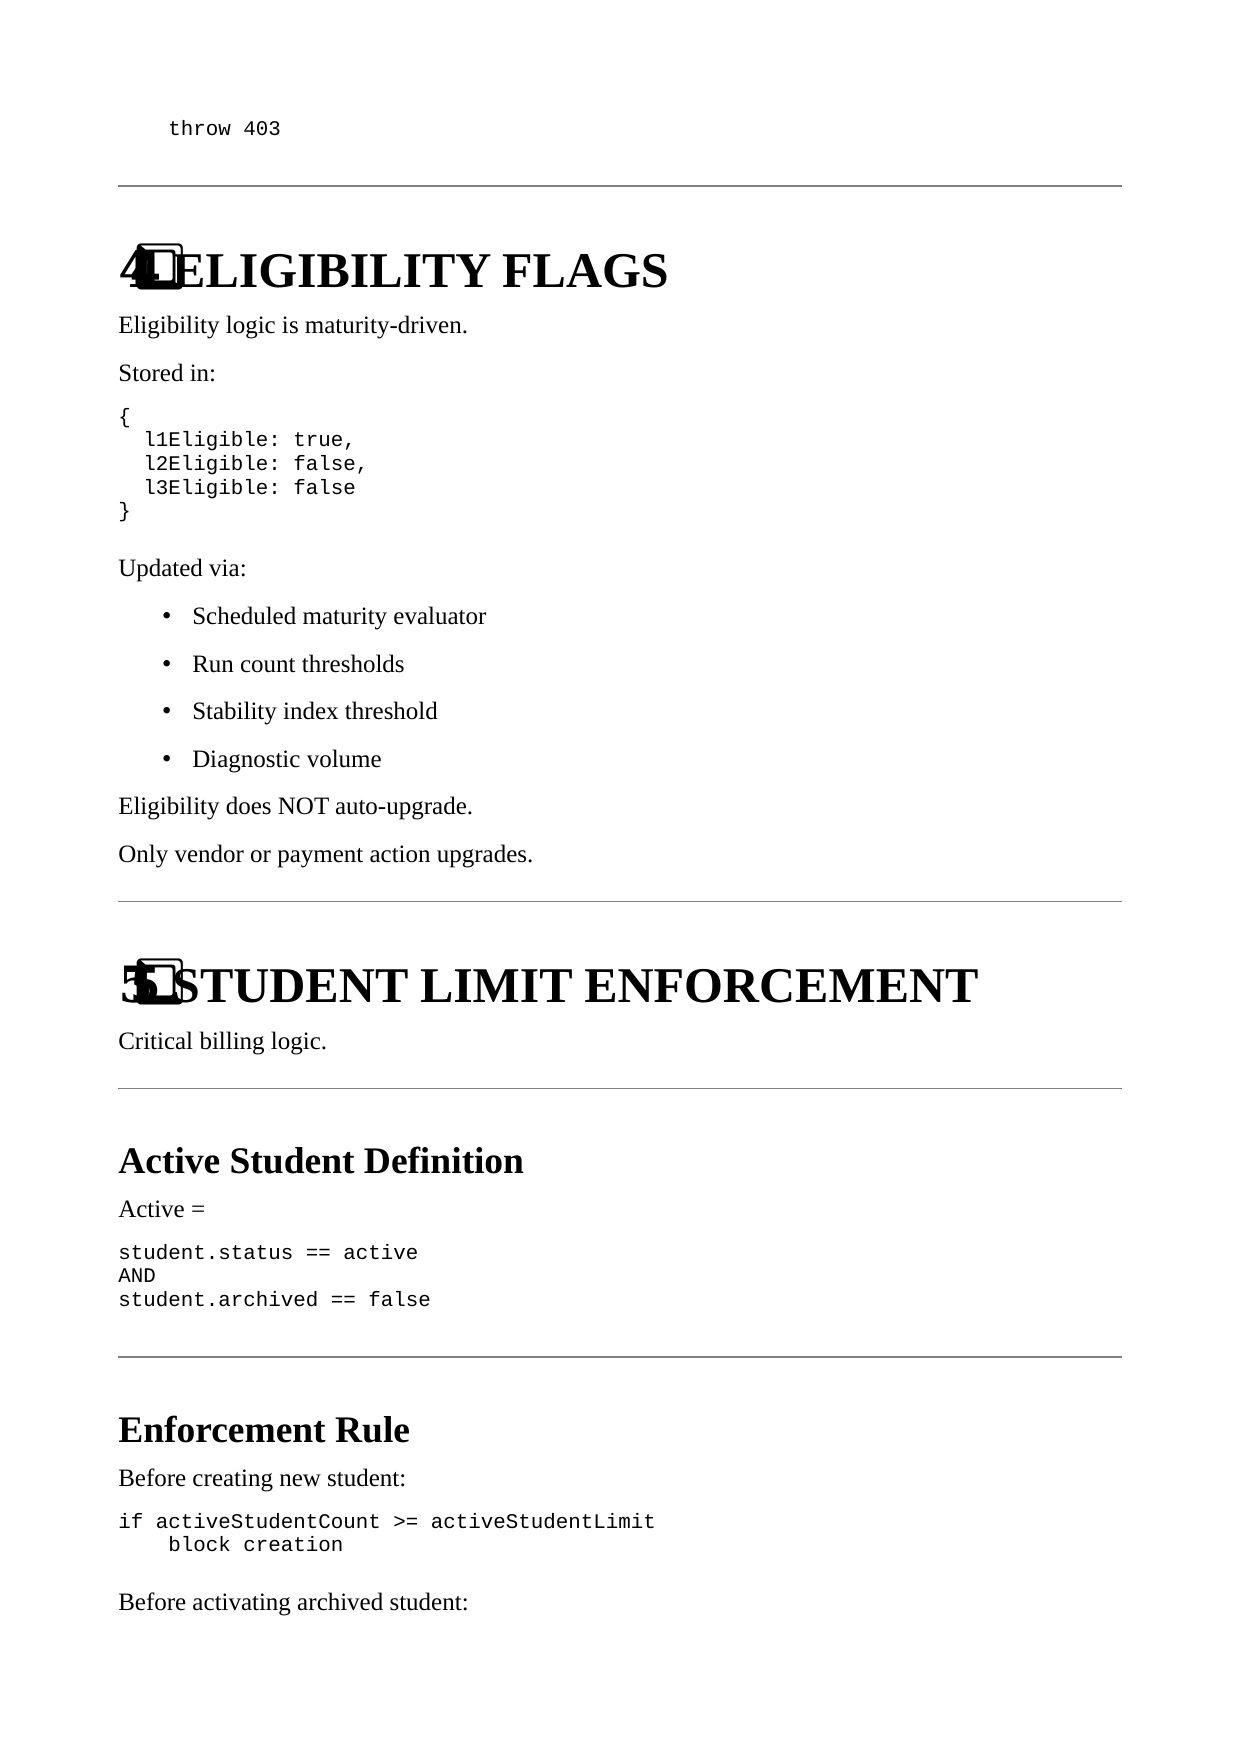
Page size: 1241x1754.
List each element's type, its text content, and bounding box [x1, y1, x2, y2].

text Updated via: [118, 553, 1122, 582]
text block creation [118, 1534, 1122, 1558]
text l1Eligible: true, [118, 429, 1122, 453]
subtitle 🎯 4️⃣ ELIGIBILITY FLAGS [118, 241, 1122, 298]
text student.status == active [118, 1242, 1122, 1266]
text Eligibility logic is maturity-driven. [118, 311, 1122, 339]
text Eligibility does NOT auto-upgrade. [118, 791, 1122, 820]
text student.archived == false [118, 1289, 1122, 1313]
text if activeStudentCount >= activeStudentLimit [118, 1511, 1122, 1534]
subtitle Enforcement Rule [118, 1407, 1122, 1451]
list Scheduled maturity evaluator [162, 601, 1122, 630]
text l2Eligible: false, [118, 453, 1122, 477]
list Run count thresholds [162, 649, 1122, 677]
text } [118, 500, 1122, 524]
text { [118, 406, 1122, 429]
subtitle 👥 5️⃣ STUDENT LIMIT ENFORCEMENT [118, 956, 1122, 1013]
list Stability index threshold [162, 696, 1122, 725]
text Active = [118, 1194, 1122, 1223]
text throw 403 [118, 118, 1122, 142]
text AND [118, 1266, 1122, 1289]
text Critical billing logic. [118, 1026, 1122, 1055]
subtitle Active Student Definition [118, 1139, 1122, 1182]
text Only vendor or payment action upgrades. [118, 839, 1122, 868]
text Before activating archived student: [118, 1587, 1122, 1616]
text Stored in: [118, 358, 1122, 387]
list Diagnostic volume [162, 744, 1122, 773]
text Before creating new student: [118, 1463, 1122, 1492]
text l3Eligible: false [118, 477, 1122, 500]
